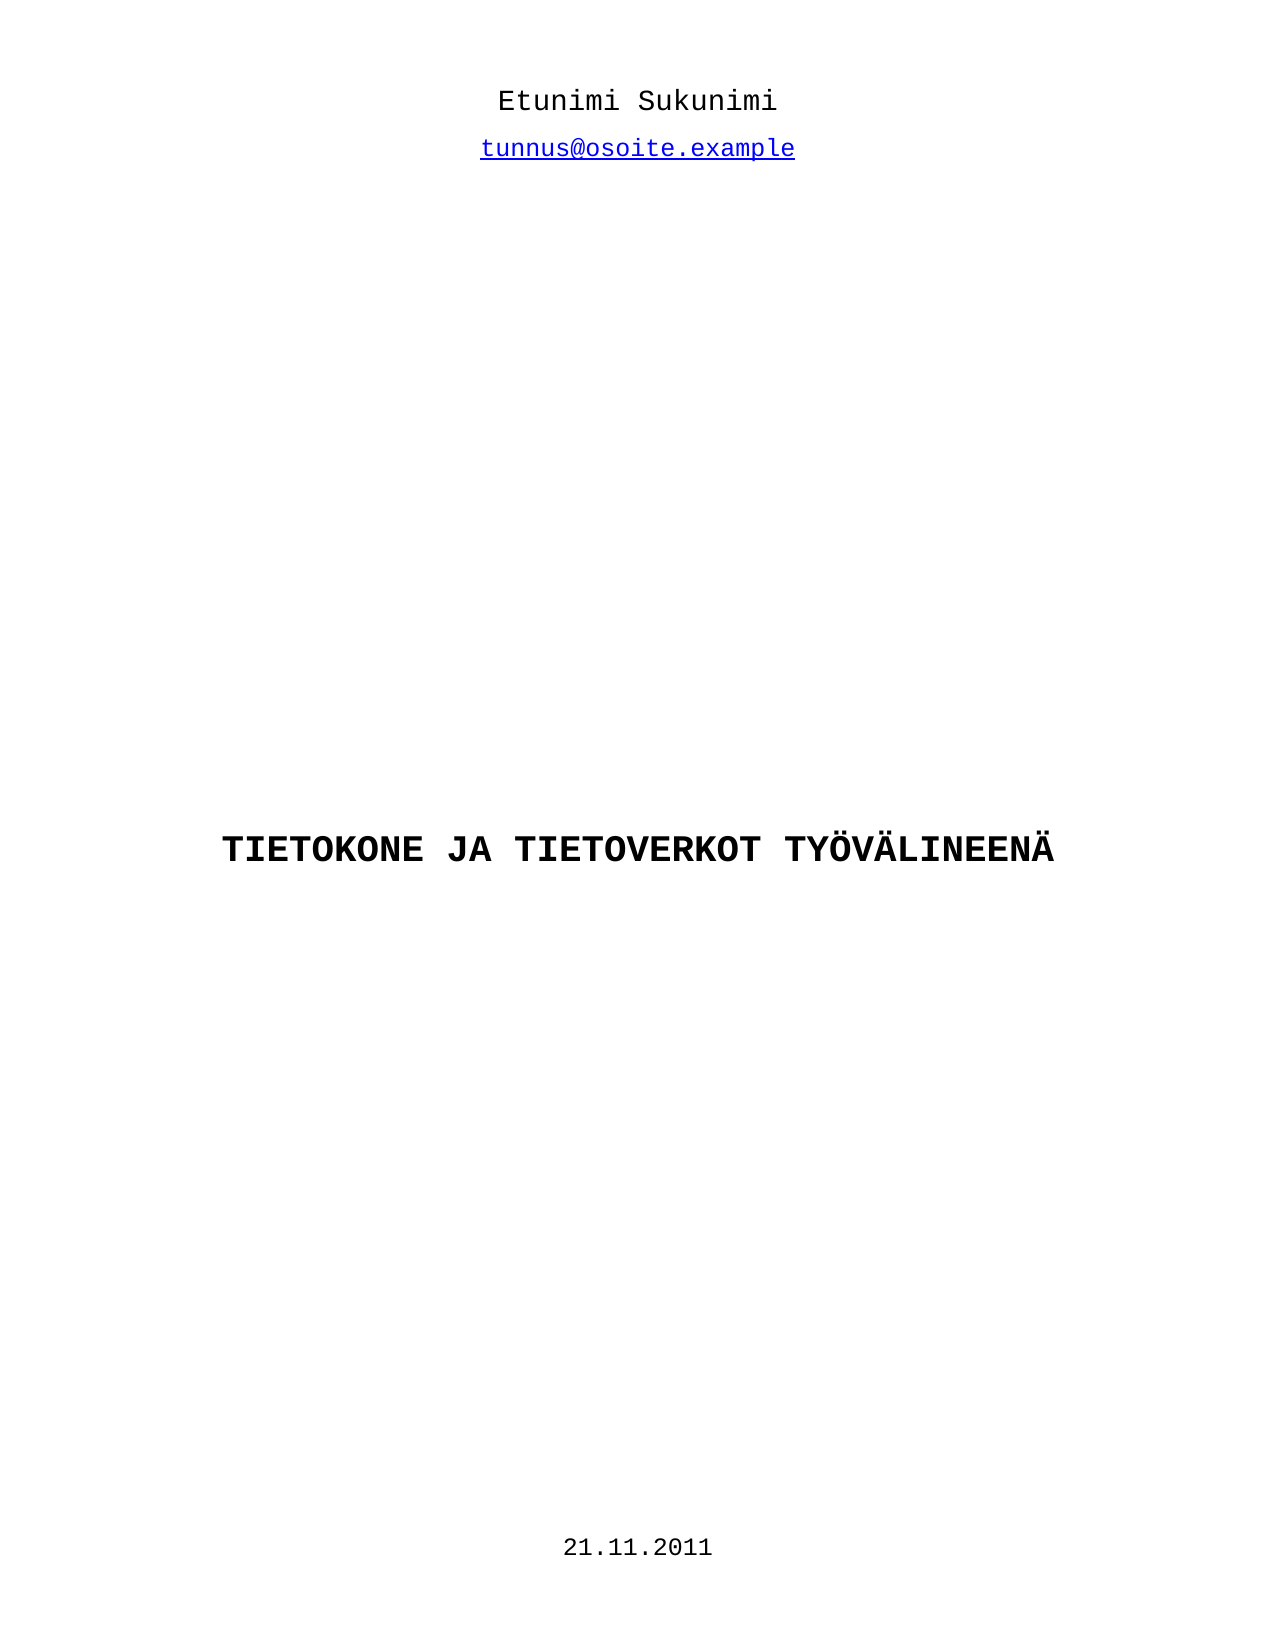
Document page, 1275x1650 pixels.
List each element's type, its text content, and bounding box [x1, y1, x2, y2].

text Tietokone ja tietoverkot työvälineenä [221, 830, 1054, 872]
text tunnus@osoite.example [480, 135, 795, 158]
text 21.11.2011 [562, 1535, 713, 1563]
text Etunimi Sukunimi [480, 86, 795, 119]
